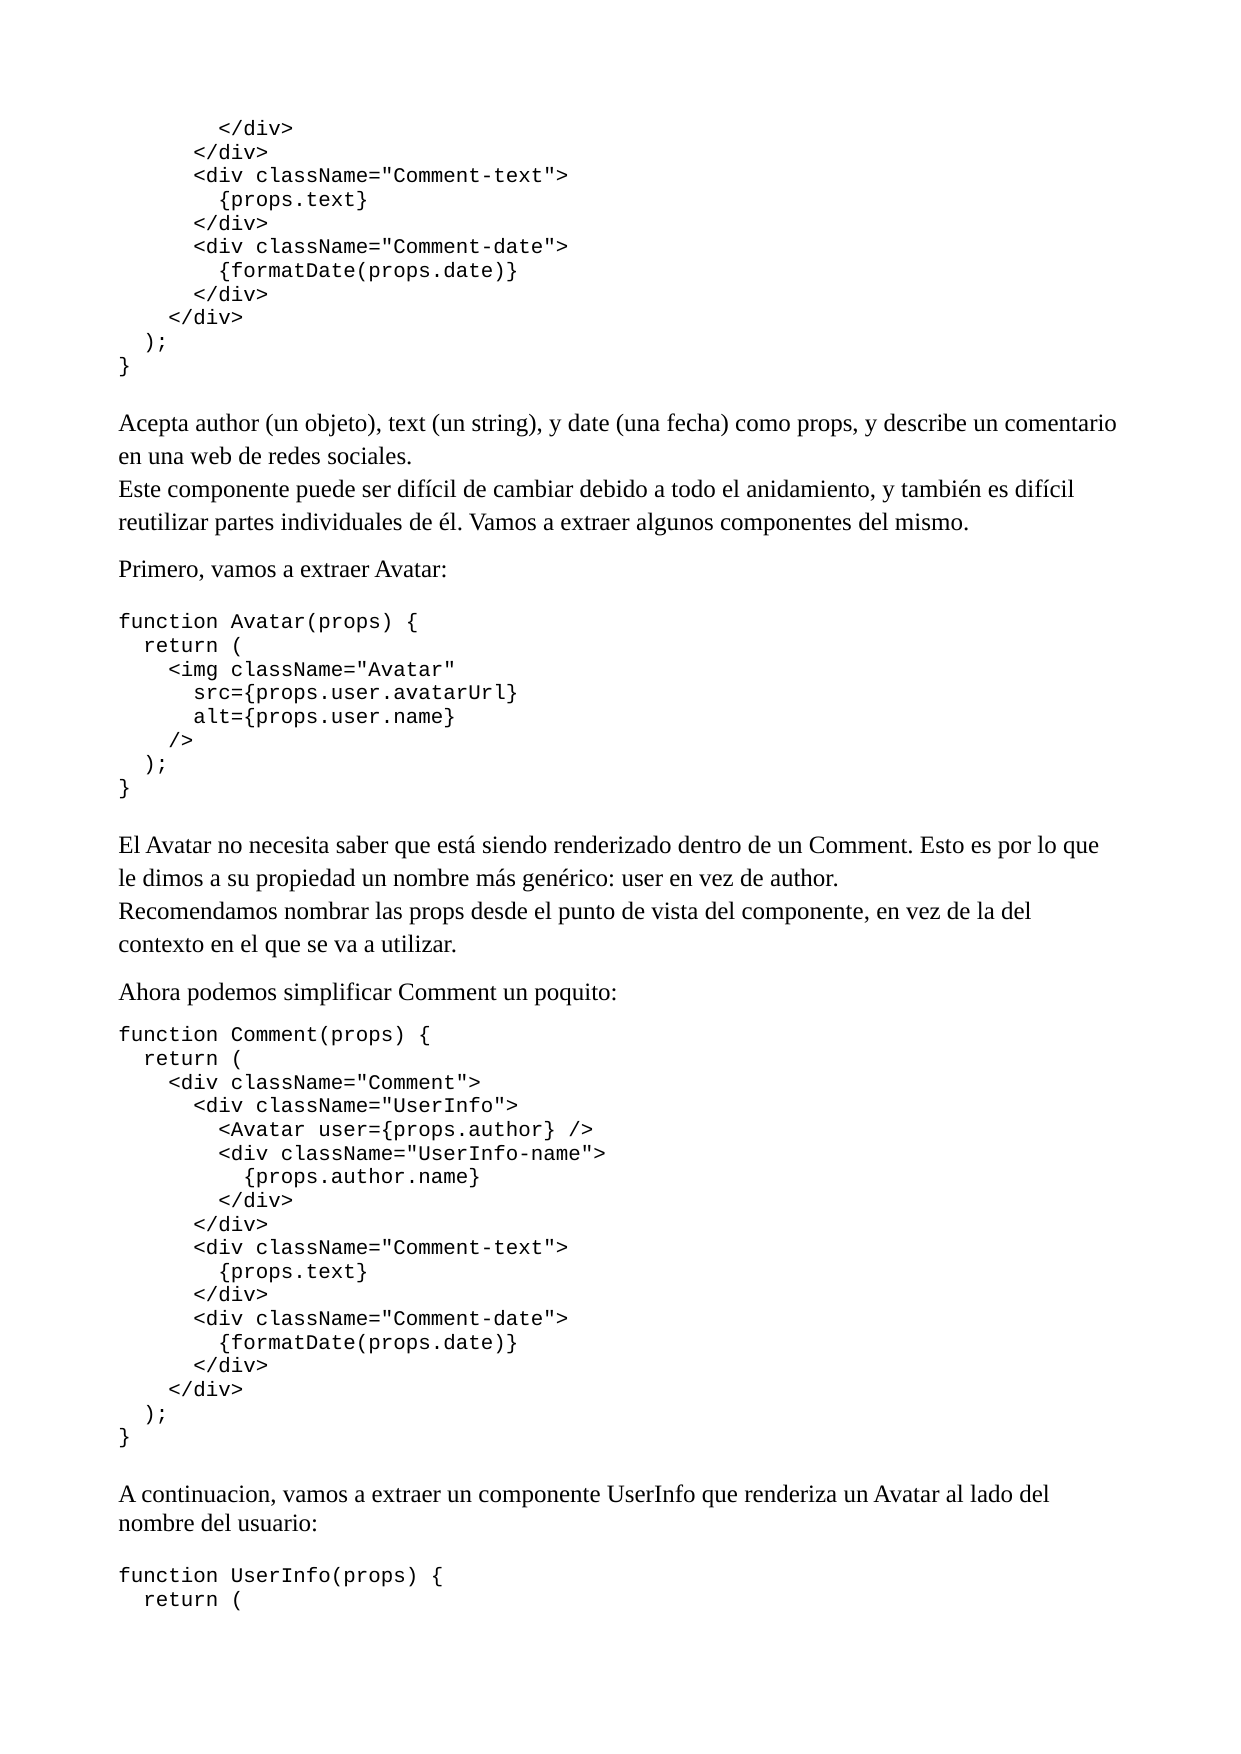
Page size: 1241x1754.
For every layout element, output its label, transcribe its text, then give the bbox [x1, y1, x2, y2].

text ); [118, 331, 1122, 354]
text function Comment(props) { [118, 1024, 1122, 1048]
text <div className="UserInfo"> [118, 1095, 1122, 1119]
text </div> [118, 1213, 1122, 1237]
text Primero, vamos a extraer Avatar: [118, 554, 1122, 583]
text </div> [118, 307, 1122, 331]
text ); [118, 1403, 1122, 1426]
text {formatDate(props.date)} [118, 260, 1122, 284]
text {props.text} [118, 1261, 1122, 1284]
text </div> [118, 118, 1122, 142]
text </div> [118, 142, 1122, 165]
text } [118, 1426, 1122, 1450]
text {props.author.name} [118, 1166, 1122, 1190]
text } [118, 777, 1122, 801]
text <div className="UserInfo-name"> [118, 1143, 1122, 1166]
text Este componente puede ser difícil de cambiar debido a todo el anidamiento, y también es difícil reutilizar partes individuales de él. Vamos a extraer algunos componentes del mismo. [118, 474, 1122, 536]
text return ( [118, 1589, 1122, 1613]
text </div> [118, 1284, 1122, 1308]
text <img className="Avatar" [118, 659, 1122, 682]
text <div className="Comment-text"> [118, 1237, 1122, 1261]
text function UserInfo(props) { [118, 1565, 1122, 1589]
text Recomendamos nombrar las props desde el punto de vista del componente, en vez de la del contexto en el que se va a utilizar. [118, 896, 1122, 958]
text return ( [118, 1048, 1122, 1072]
text return ( [118, 635, 1122, 659]
text </div> [118, 213, 1122, 236]
text Ahora podemos simplificar Comment un poquito: [118, 977, 1122, 1006]
text <div className="Comment-date"> [118, 236, 1122, 260]
text /> [118, 730, 1122, 753]
text Acepta author (un objeto), text (un string), y date (una fecha) como props, y describe un comentario en una web de redes sociales. [118, 408, 1122, 469]
text } [118, 354, 1122, 378]
text </div> [118, 1355, 1122, 1379]
text {props.text} [118, 189, 1122, 213]
text </div> [118, 284, 1122, 307]
text <div className="Comment-date"> [118, 1308, 1122, 1332]
text {formatDate(props.date)} [118, 1332, 1122, 1355]
text <div className="Comment-text"> [118, 165, 1122, 189]
text A continuacion, vamos a extraer un componente UserInfo que renderiza un Avatar al lado del nombre del usuario: [118, 1479, 1122, 1537]
text alt={props.user.name} [118, 706, 1122, 730]
text </div> [118, 1190, 1122, 1213]
text <Avatar user={props.author} /> [118, 1119, 1122, 1143]
text src={props.user.avatarUrl} [118, 682, 1122, 706]
text function Avatar(props) { [118, 611, 1122, 635]
text El Avatar no necesita saber que está siendo renderizado dentro de un Comment. Esto es por lo que le dimos a su propiedad un nombre más genérico: user en vez de author. [118, 830, 1122, 892]
text <div className="Comment"> [118, 1072, 1122, 1095]
text ); [118, 753, 1122, 777]
text </div> [118, 1379, 1122, 1403]
